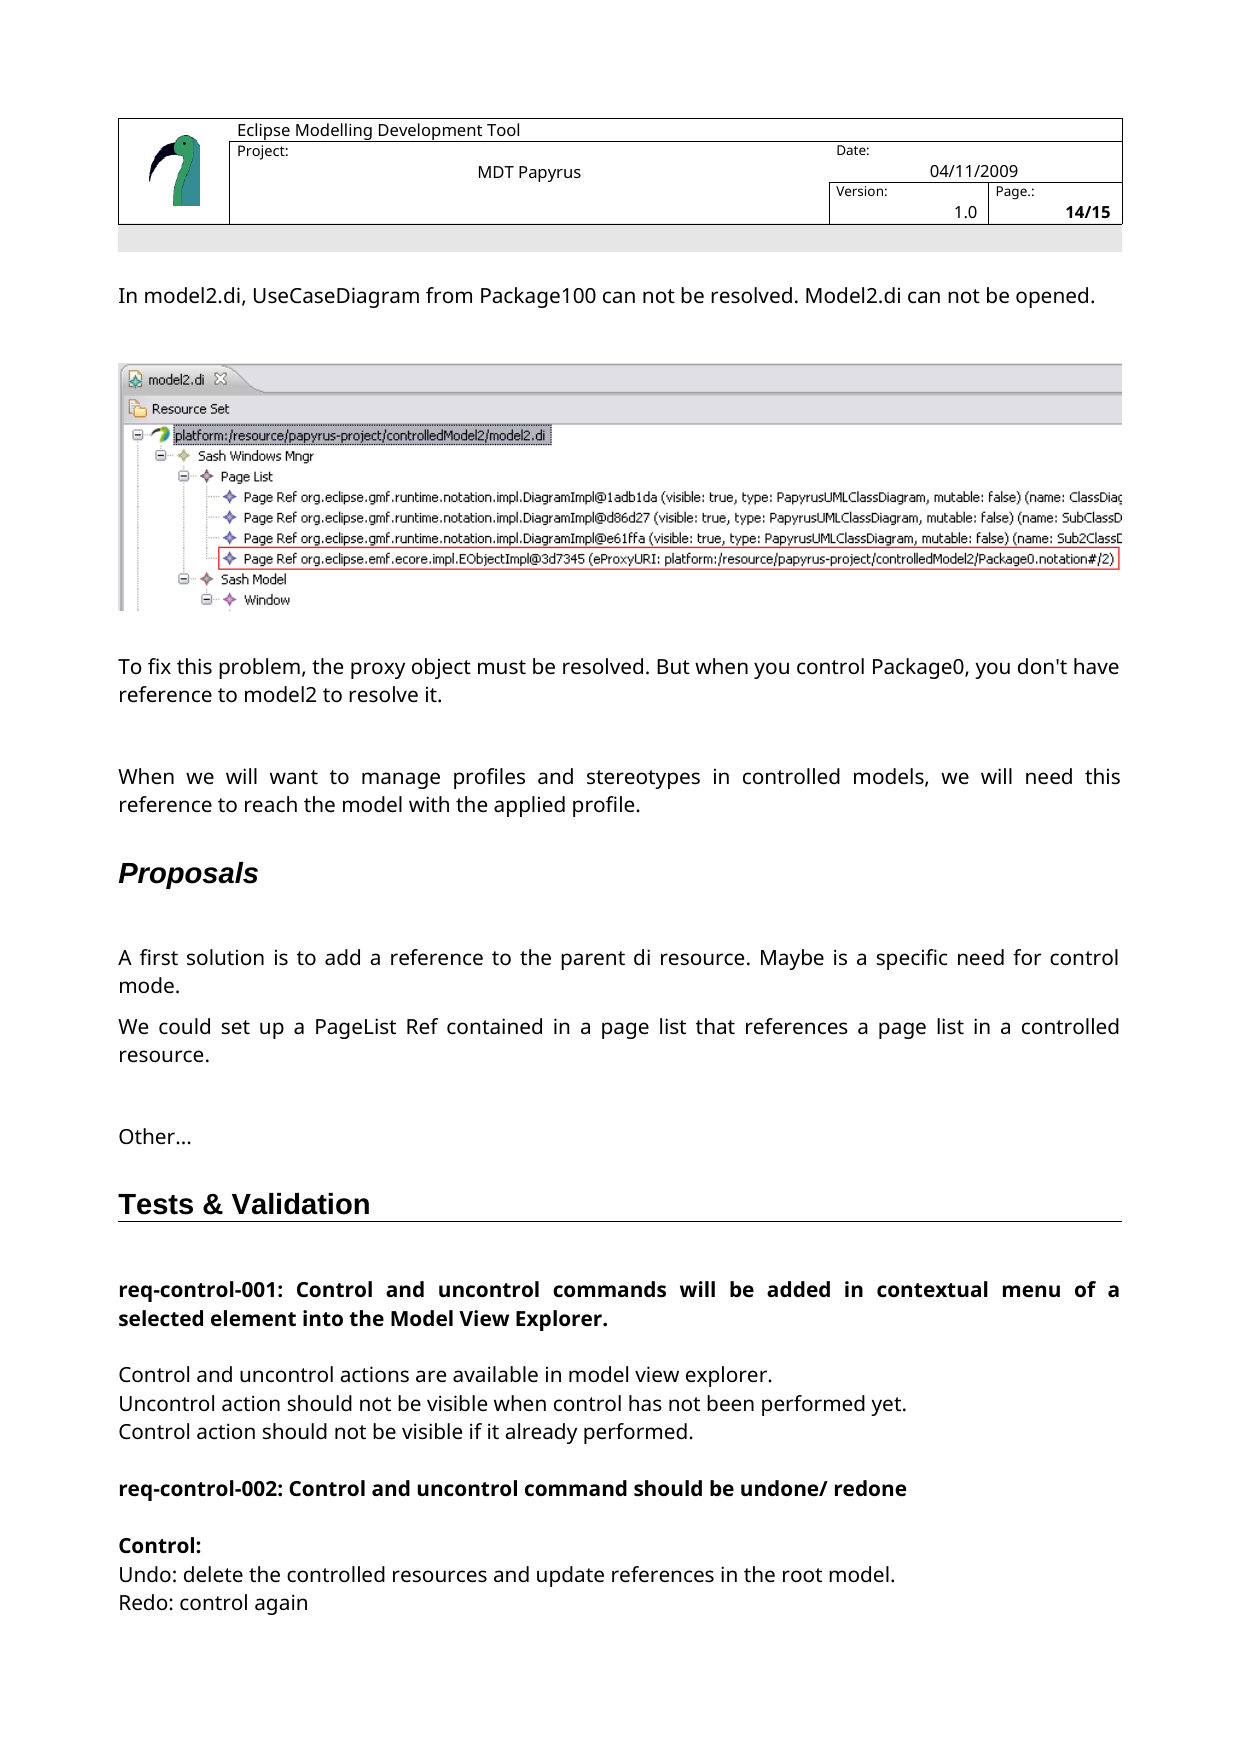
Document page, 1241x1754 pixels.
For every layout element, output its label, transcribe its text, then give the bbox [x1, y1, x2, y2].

text Uncontrol action should not be visible when control has not been performed yet. [118, 1389, 1122, 1417]
text When we will want to manage profiles and stereotypes in controlled models, we will need this reference to reach the model with the applied profile. [118, 762, 1122, 819]
picture [118, 363, 1122, 611]
text Control action should not be visible if it already performed. [118, 1417, 1122, 1446]
text Other... [118, 1122, 1122, 1151]
text Control: [118, 1531, 1122, 1560]
text Control and uncontrol actions are available in model view explorer. [118, 1361, 1122, 1389]
text We could set up a PageList Ref contained in a page list that references a page list in a controlled resource. [118, 1012, 1122, 1069]
text A first solution is to add a reference to the parent di resource. Maybe is a specific need for control mode. [118, 943, 1122, 999]
text Redo: control again [118, 1588, 1122, 1617]
subtitle Proposals [118, 857, 1122, 889]
picture [147, 133, 201, 209]
text req-control-001: Control and uncontrol commands will be added in contextual menu of a selected element into the Model View Explorer. [118, 1275, 1122, 1332]
text To fix this problem, the proxy object must be resolved. But when you control Package0, you don't have reference to model2 to resolve it. [118, 652, 1122, 709]
text In model2.di, UseCaseDiagram from Package100 can not be resolved. Model2.di can not be opened. [118, 281, 1122, 310]
text req-control-002: Control and uncontrol command should be undone/ redone [118, 1474, 1122, 1503]
subtitle Tests & Validation [118, 1188, 1122, 1221]
text Undo: delete the controlled resources and update references in the root model. [118, 1560, 1122, 1588]
